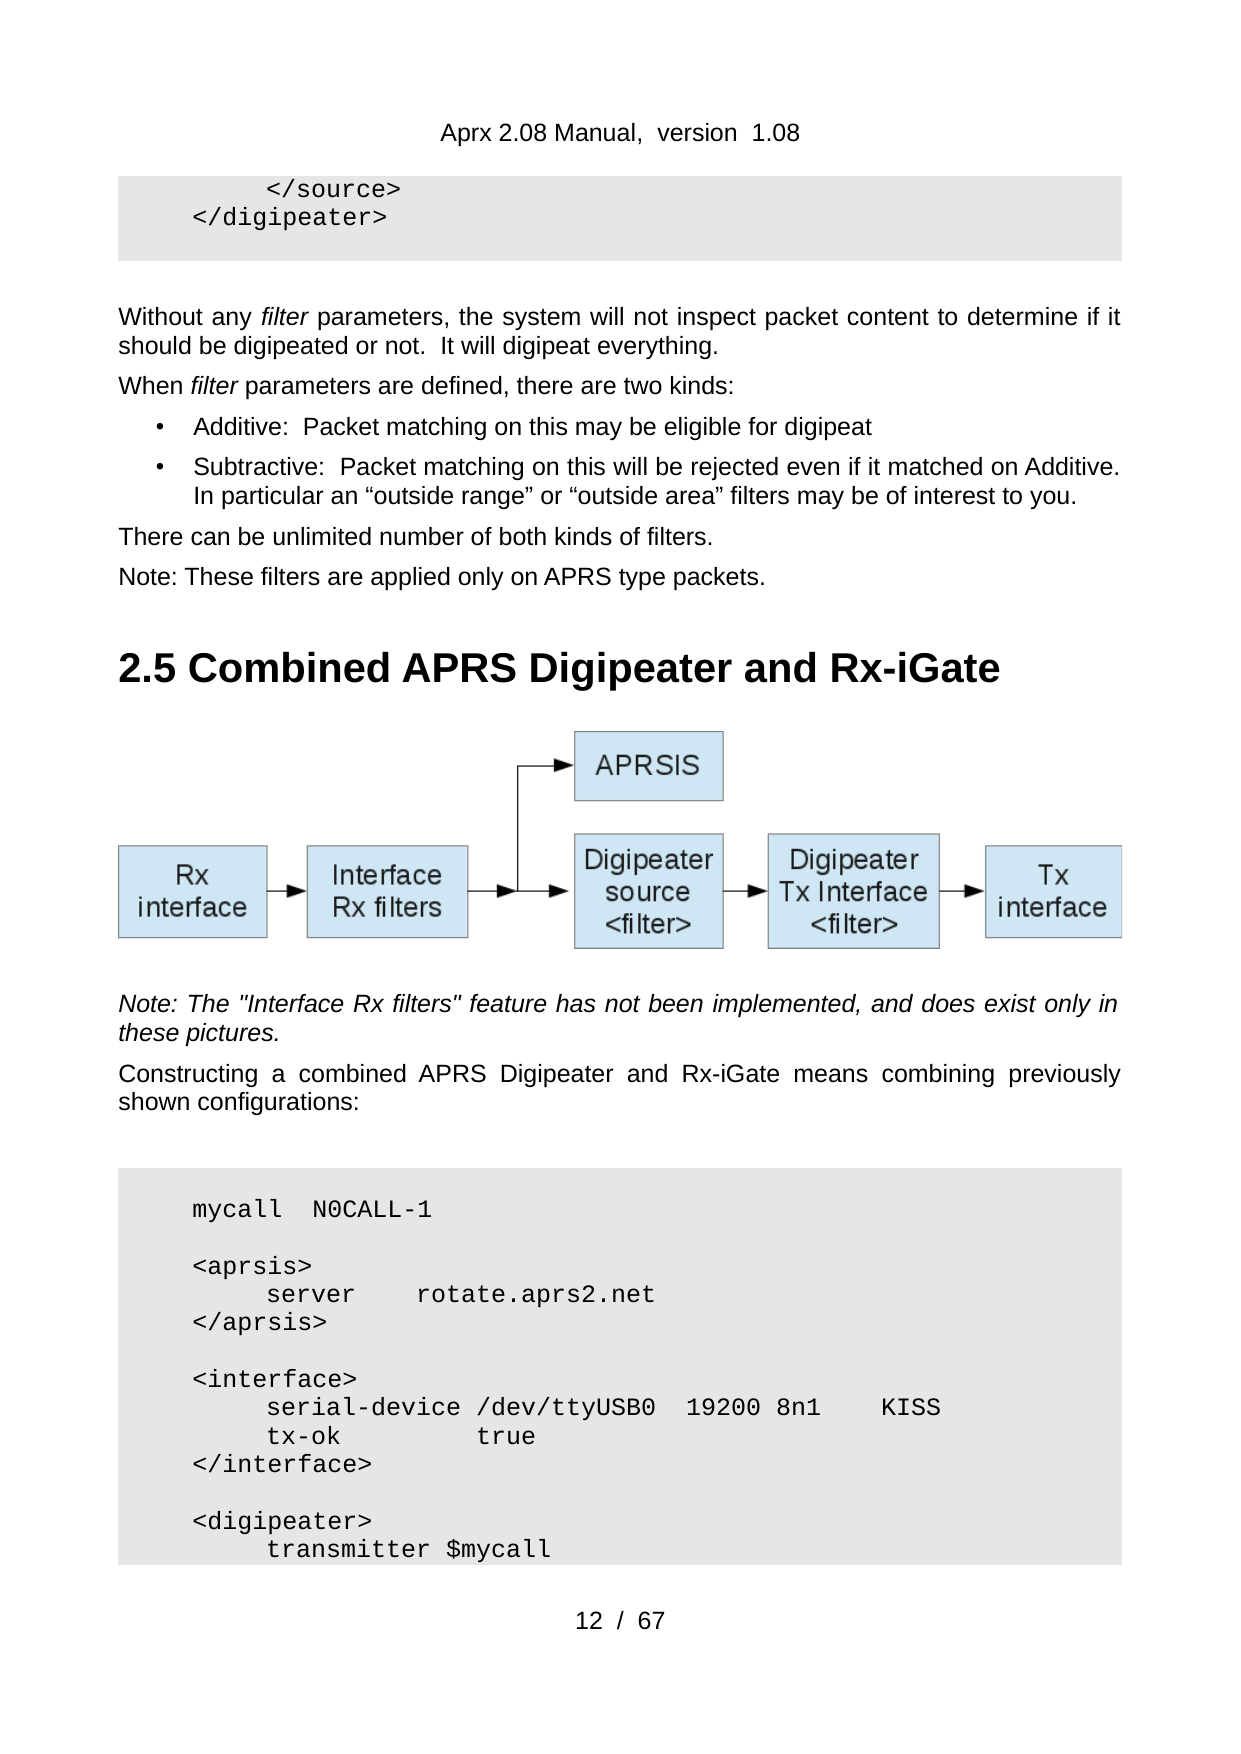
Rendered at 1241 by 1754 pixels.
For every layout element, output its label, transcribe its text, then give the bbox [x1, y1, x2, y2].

text <interface> [118, 1367, 1122, 1395]
text </aprsis> [118, 1310, 1122, 1338]
text server rotate.aprs2.net [118, 1282, 1122, 1310]
text Note: The "Interface Rx filters" feature has not been implemented, and does exist only in these pictures. [118, 989, 1122, 1047]
text mycall N0CALL-1 [118, 1197, 1122, 1225]
text tx-ok true [118, 1423, 1122, 1452]
text </interface> [118, 1452, 1122, 1480]
text Constructing a combined APRS Digipeater and Rx-iGate means combining previously shown configurations: [118, 1058, 1122, 1116]
text </digipeater> [118, 205, 1122, 233]
text When filter parameters are defined, there are two kinds: [118, 371, 1122, 400]
text <aprsis> [118, 1253, 1122, 1282]
text serial-device /dev/ttyUSB0 19200 8n1 KISS [118, 1395, 1122, 1423]
subtitle Combined APRS Digipeater and Rx-iGate [118, 643, 1122, 691]
picture [118, 731, 1123, 949]
text There can be unlimited number of both kinds of filters. [118, 522, 1122, 550]
text Without any filter parameters, the system will not inspect packet content to determine if it should be digipeated or not. It will digipeat everything. [118, 302, 1122, 359]
list Additive: Packet matching on this may be eligible for digipeat [156, 412, 1122, 441]
text transmitter $mycall [118, 1537, 1122, 1565]
text </source> [118, 176, 1122, 205]
text Note: These filters are applied only on APRS type packets. [118, 562, 1122, 591]
text <digipeater> [118, 1508, 1122, 1537]
list Subtractive: Packet matching on this will be rejected even if it matched on Additive. In particular an “outside range” or “outside area” filters may be of interest to you. [156, 452, 1122, 510]
